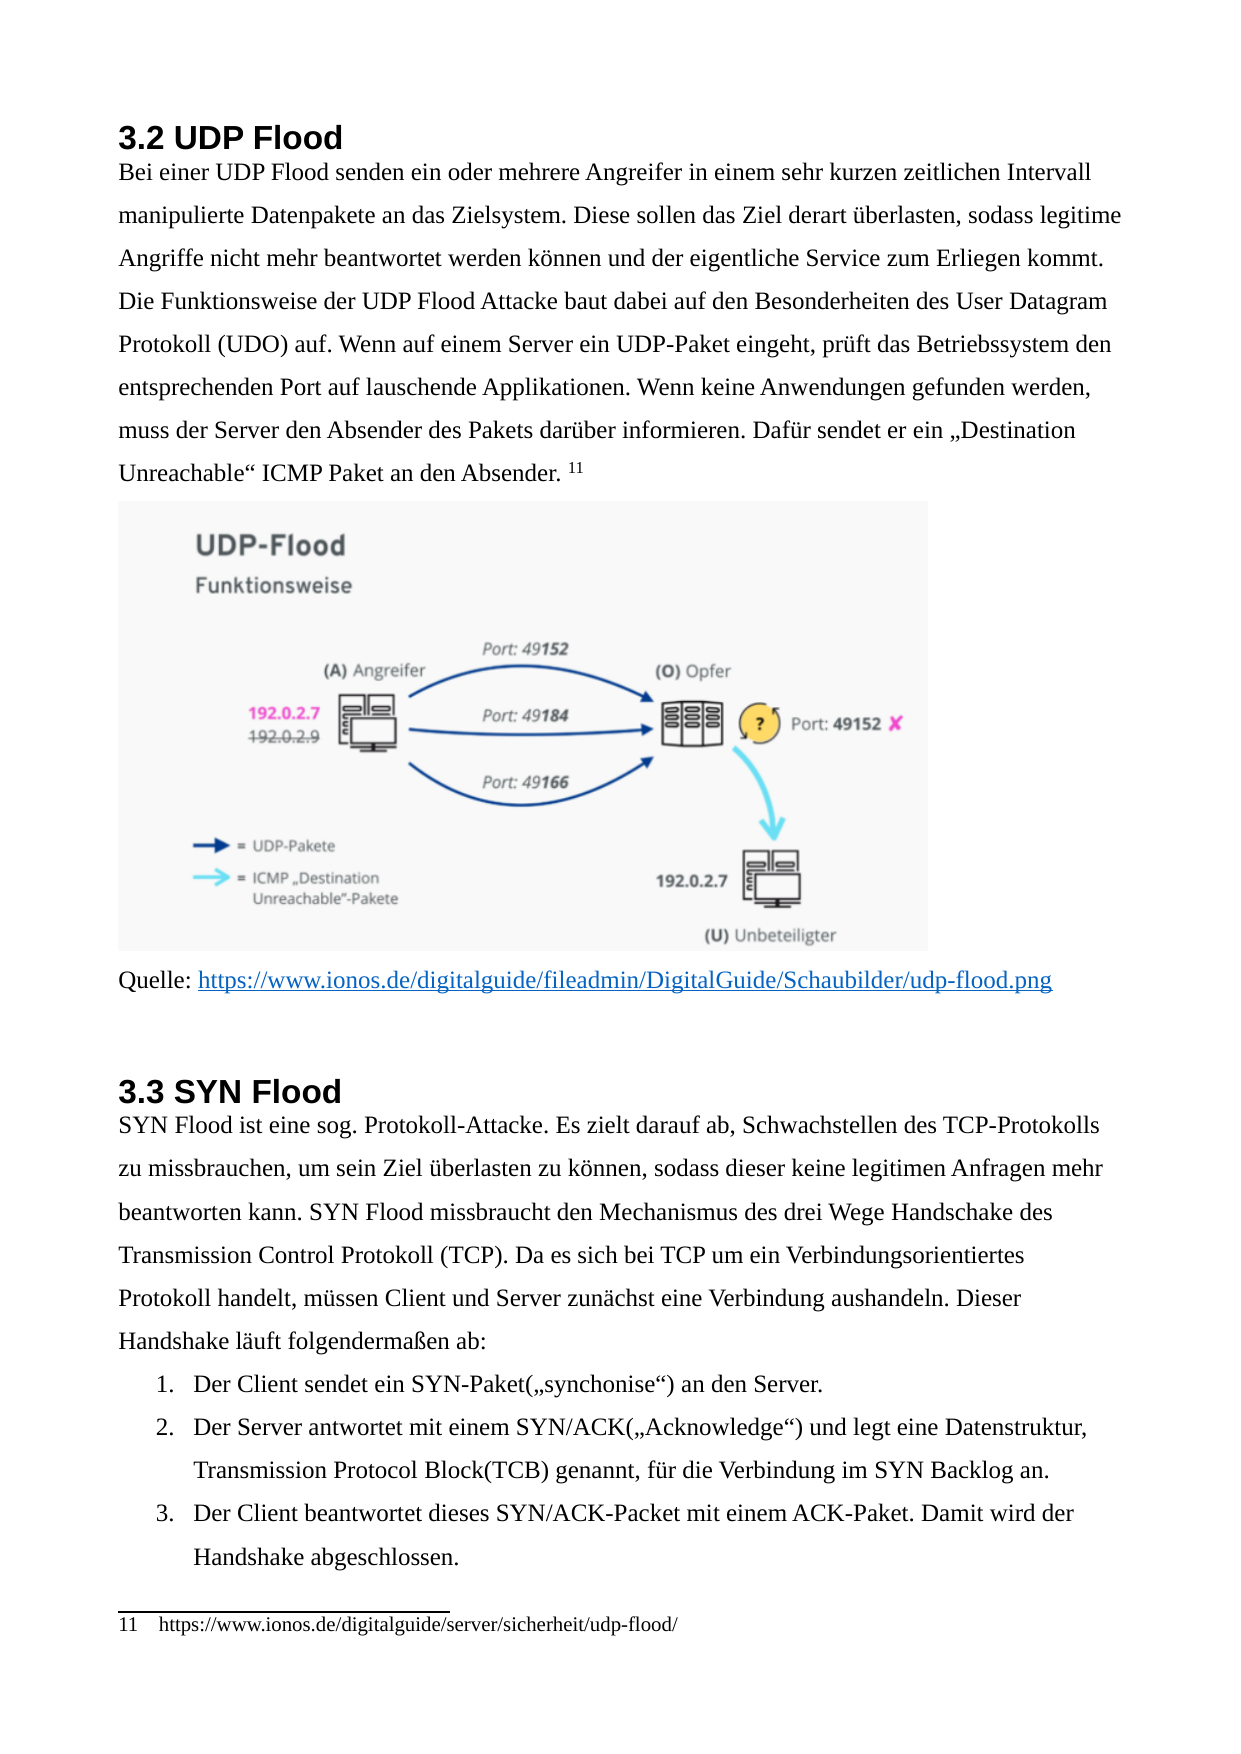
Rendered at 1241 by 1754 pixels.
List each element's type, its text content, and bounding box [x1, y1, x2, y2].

list Der Client sendet ein SYN-Paket(„synchonise“) an den Server. [156, 1369, 1122, 1398]
text Bei einer UDP Flood senden ein oder mehrere Angreifer in einem sehr kurzen zeitlichen Intervall manipulierte Datenpakete an das Zielsystem. Diese sollen das Ziel derart überlasten, sodass legitime Angriffe nicht mehr beantwortet werden können und der eigentliche Service zum Erliegen kommt. Die Funktionsweise der UDP Flood Attacke baut dabei auf den Besonderheiten des User Datagram Protokoll (UDO) auf. Wenn auf einem Server ein UDP-Paket eingeht, prüft das Betriebssystem den entsprechenden Port auf lauschende Applikationen. Wenn keine Anwendungen gefunden werden, muss der Server den Absender des Pakets darüber informieren. Dafür sendet er ein „Destination Unreachable“ ICMP Paket an den Absender. [118, 157, 1122, 950]
subtitle 3.2 UDP Flood [118, 118, 1122, 157]
text Quelle: https://www.ionos.de/digitalguide/fileadmin/DigitalGuide/Schaubilder/udp-flood.png [118, 965, 1122, 993]
text SYN Flood ist eine sog. Protokoll-Attacke. Es zielt darauf ab, Schwachstellen des TCP-Protokolls zu missbrauchen, um sein Ziel überlasten zu können, sodass dieser keine legitimen Anfragen mehr beantworten kann. SYN Flood missbraucht den Mechanismus des drei Wege Handschake des Transmission Control Protokoll (TCP). Da es sich bei TCP um ein Verbindungsorientiertes Protokoll handelt, müssen Client und Server zunächst eine Verbindung aushandeln. Dieser Handshake läuft folgendermaßen ab: [118, 1110, 1122, 1355]
subtitle 3.3 SYN Flood [118, 1072, 1122, 1110]
picture [118, 501, 929, 951]
list Der Server antwortet mit einem SYN/ACK(„Acknowledge“) und legt eine Datenstruktur, Transmission Protocol Block(TCB) genannt, für die Verbindung im SYN Backlog an. [156, 1412, 1122, 1484]
text https://www.ionos.de/digitalguide/server/sicherheit/udp-flood/ [118, 1612, 1122, 1636]
list Der Client beantwortet dieses SYN/ACK-Packet mit einem ACK-Paket. Damit wird der Handshake abgeschlossen. [156, 1498, 1122, 1570]
